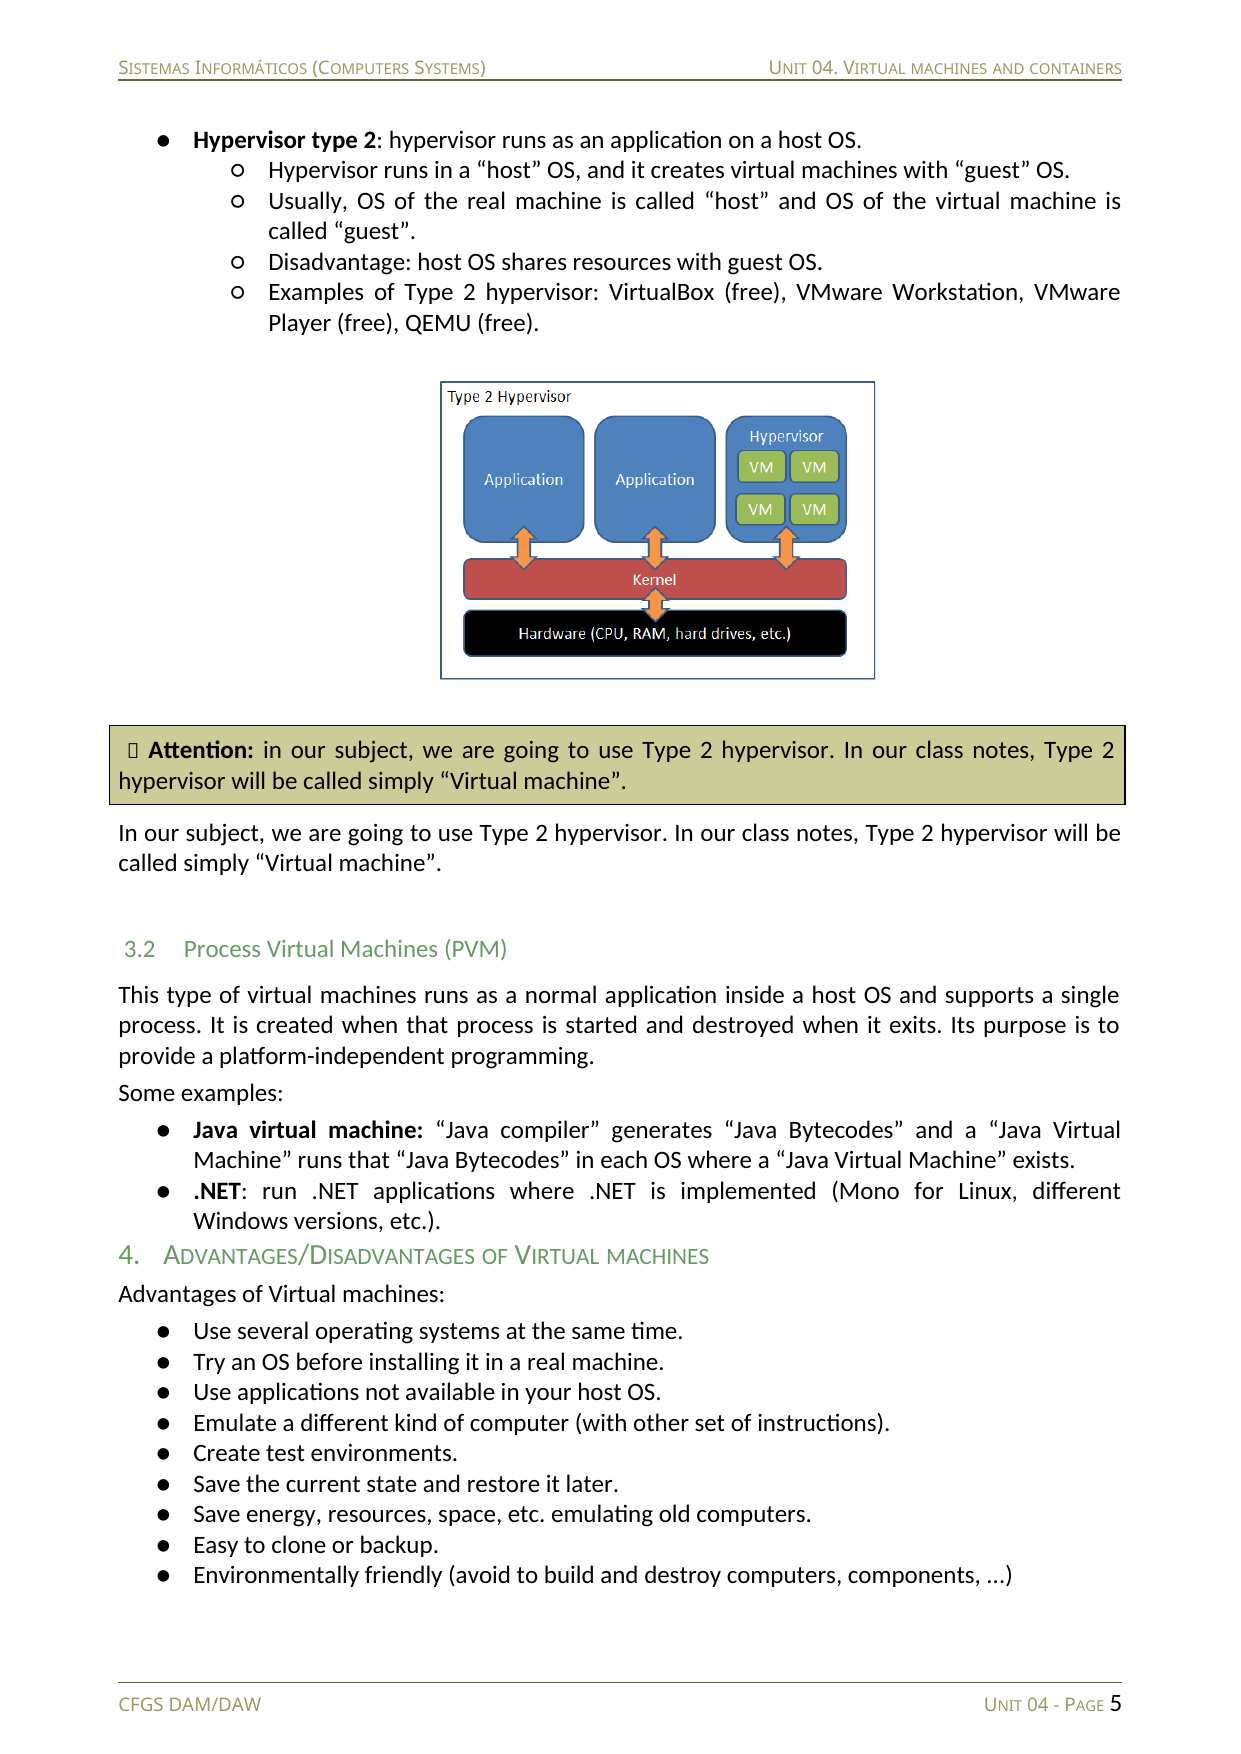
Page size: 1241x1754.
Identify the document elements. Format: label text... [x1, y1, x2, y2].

picture [439, 381, 876, 680]
text In our subject, we are going to use Type 2 hypervisor. In our class notes, Type 2 hypervisor will be called simply “Virtual machine”. [118, 817, 1122, 878]
list Easy to clone or backup. [156, 1529, 1122, 1559]
subtitle Advantages/Disadvantages of Virtual machines [118, 1236, 1122, 1272]
list Environmentally friendly (avoid to build and destroy computers, components, ...) [156, 1559, 1122, 1590]
list Emulate a different kind of computer (with other set of instructions). [156, 1407, 1122, 1437]
list Examples of Type 2 hypervisor: VirtualBox (free), VMware Workstation, VMware Player (free), QEMU (free). [231, 277, 1122, 338]
list Use applications not available in your host OS. [156, 1376, 1122, 1407]
list .NET: run .NET applications where .NET is implemented (Mono for Linux, different Windows versions, etc.). [156, 1175, 1122, 1236]
list Save energy, resources, space, etc. emulating old computers. [156, 1498, 1122, 1529]
list Create test environments. [156, 1437, 1122, 1468]
list Use several operating systems at the same time. [156, 1315, 1122, 1346]
text Some examples: [118, 1077, 1122, 1107]
list Disadvantage: host OS shares resources with guest OS. [231, 246, 1122, 277]
list Java virtual machine: “Java compiler” generates “Java Bytecodes” and a “Java Virtual Machine” runs that “Java Bytecodes” in each OS where a “Java Virtual Machine” exists. [156, 1114, 1122, 1175]
text This type of virtual machines runs as a normal application inside a host OS and supports a single process. It is created when that process is started and destroyed when it exits. Its purpose is to provide a platform-independent programming. [118, 979, 1122, 1071]
text Advantages of Virtual machines: [118, 1278, 1122, 1309]
subtitle Process Virtual Machines (PVM) [118, 934, 1122, 964]
text ❕ Attention: in our subject, we are going to use Type 2 hypervisor. In our class notes, Type 2 hypervisor will be called simply “Virtual machine”. [110, 726, 1124, 804]
list Save the current state and restore it later. [156, 1468, 1122, 1498]
list Try an OS before installing it in a real machine. [156, 1346, 1122, 1376]
list Hypervisor runs in a “host” OS, and it creates virtual machines with “guest” OS. [231, 154, 1122, 185]
list Hypervisor type 2: hypervisor runs as an application on a host OS. [156, 124, 1122, 154]
list Usually, OS of the real machine is called “host” and OS of the virtual machine is called “guest”. [231, 185, 1122, 246]
